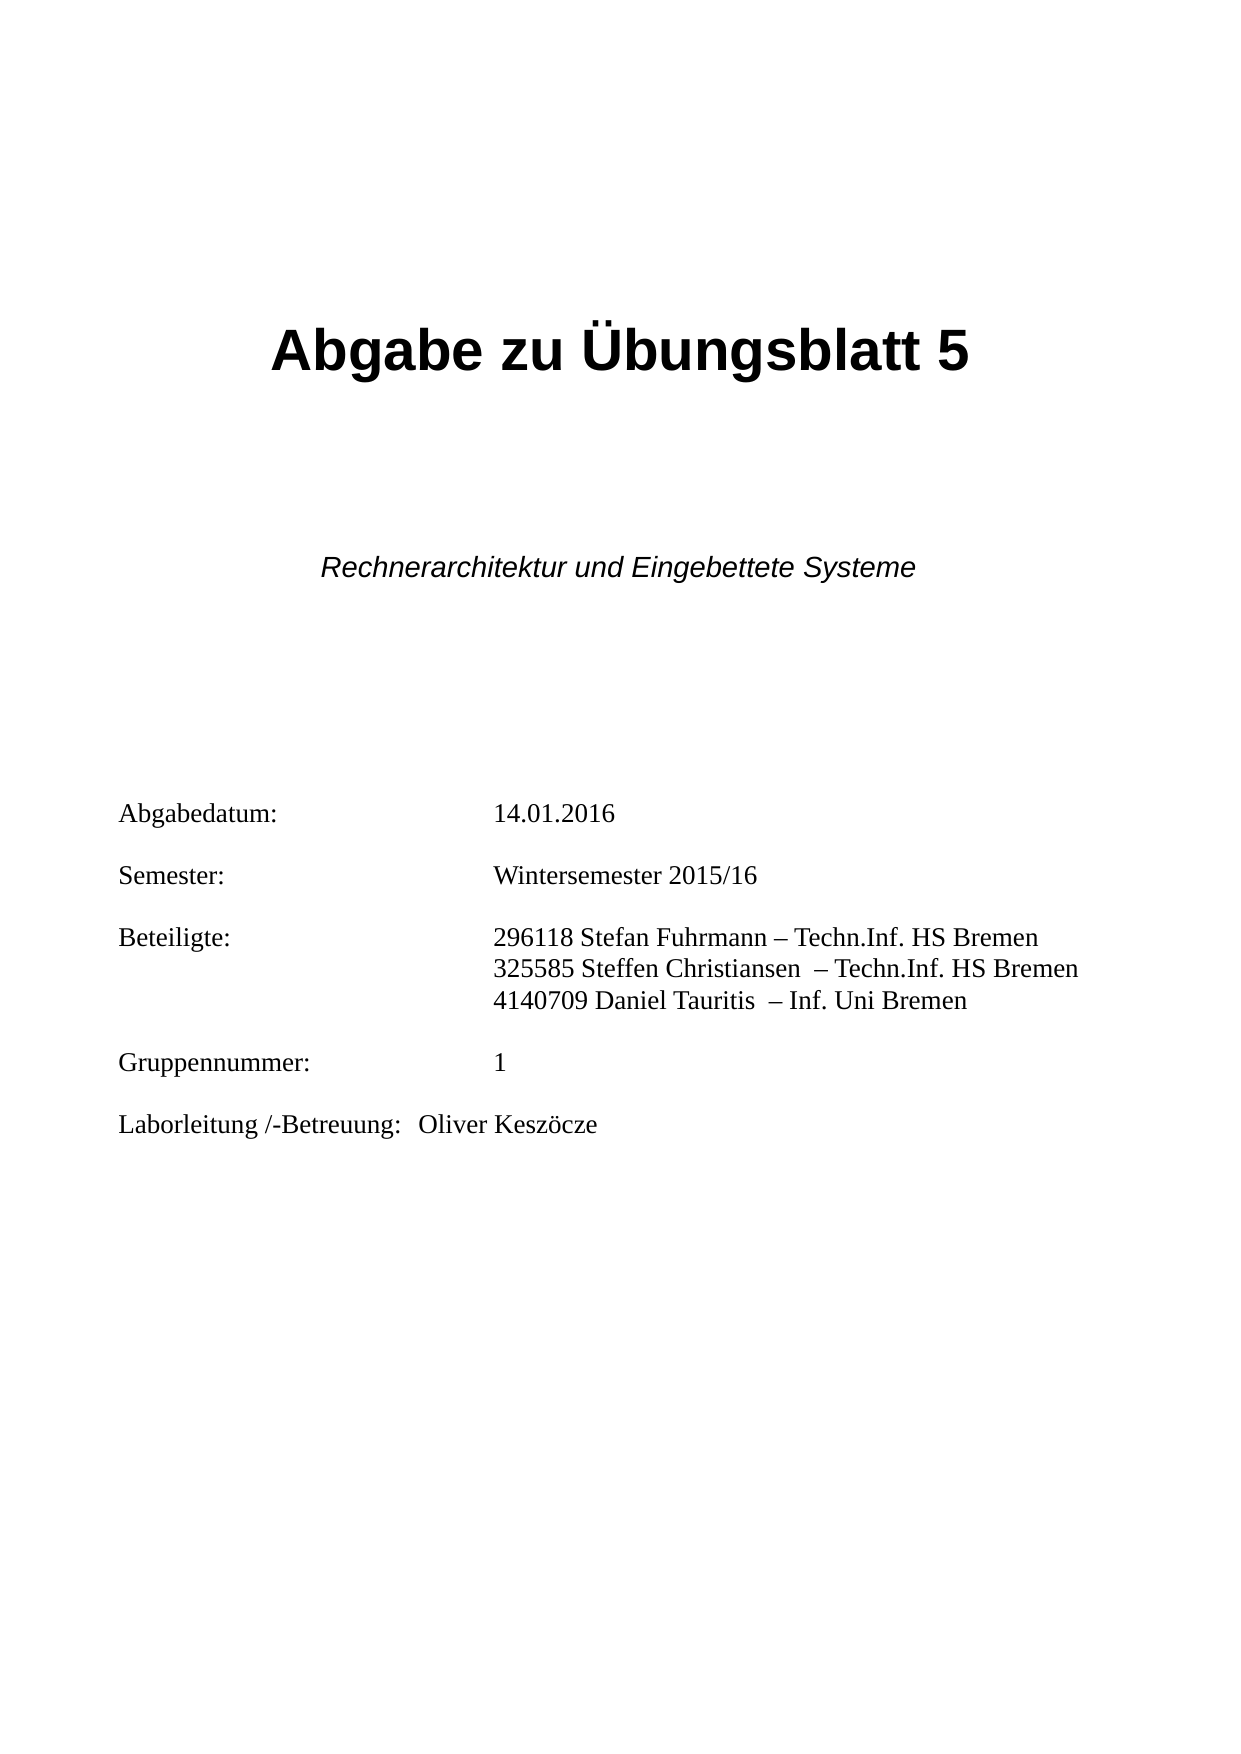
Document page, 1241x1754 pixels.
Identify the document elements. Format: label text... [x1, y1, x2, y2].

text Laborleitung /-Betreuung: Oliver Keszöcze [118, 1108, 1122, 1139]
text Semester: Wintersemester 2015/16 [118, 859, 1122, 890]
text 4140709 Daniel Tauritis – Inf. Uni Bremen [118, 984, 1122, 1015]
text Gruppennummer: 1 [118, 1046, 1122, 1077]
text Beteiligte: 296118 Stefan Fuhrmann – Techn.Inf. HS Bremen [118, 921, 1122, 953]
title Abgabe zu Übungsblatt 5 [118, 316, 1122, 383]
subtitle Rechnerarchitektur und Eingebettete Systeme [118, 549, 1122, 583]
text 325585 Steffen Christiansen – Techn.Inf. HS Bremen [118, 953, 1122, 984]
text Abgabedatum: 14.01.2016 [118, 797, 1122, 828]
